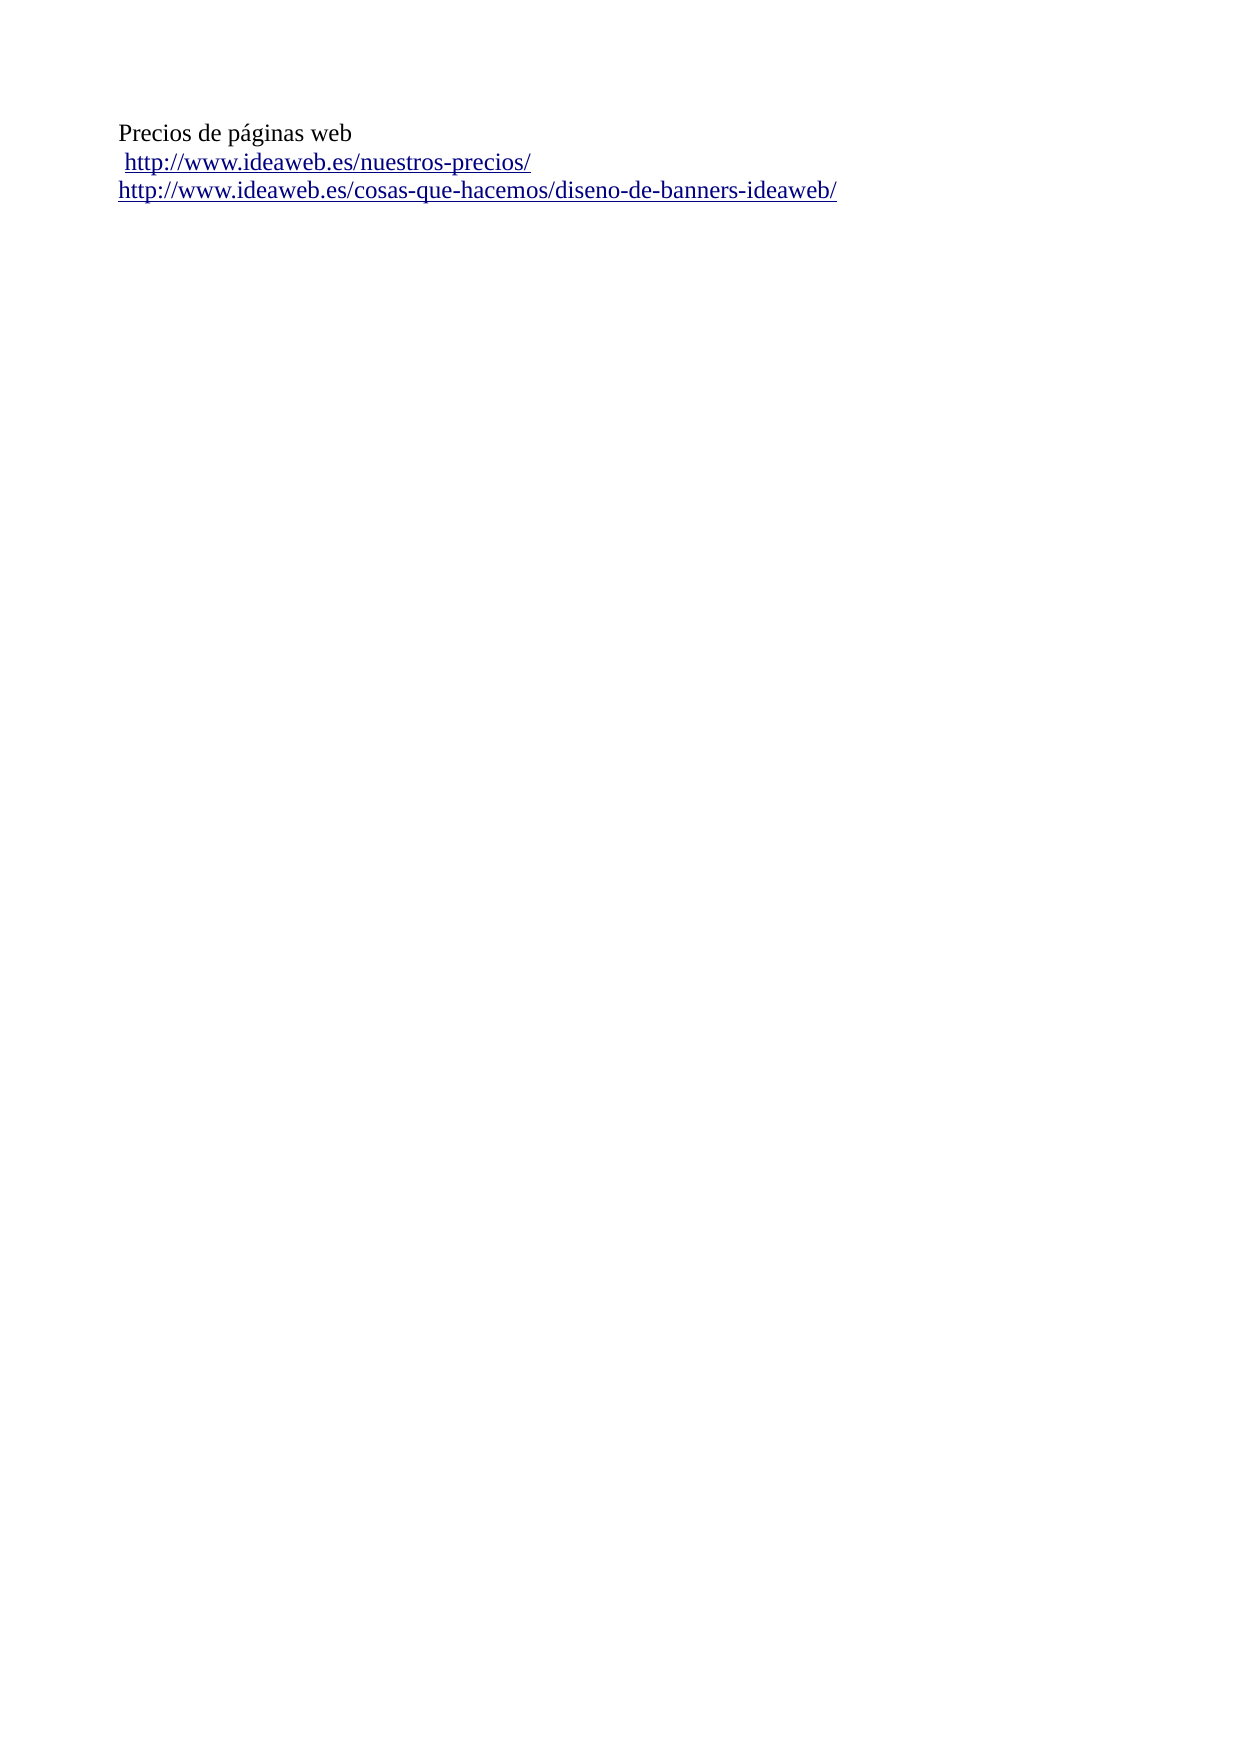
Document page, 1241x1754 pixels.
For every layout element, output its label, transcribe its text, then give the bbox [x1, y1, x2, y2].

text Precios de páginas web [118, 118, 1122, 147]
text http://www.ideaweb.es/nuestros-precios/ [118, 147, 1122, 176]
text http://www.ideaweb.es/cosas-que-hacemos/diseno-de-banners-ideaweb/ [118, 176, 1122, 204]
